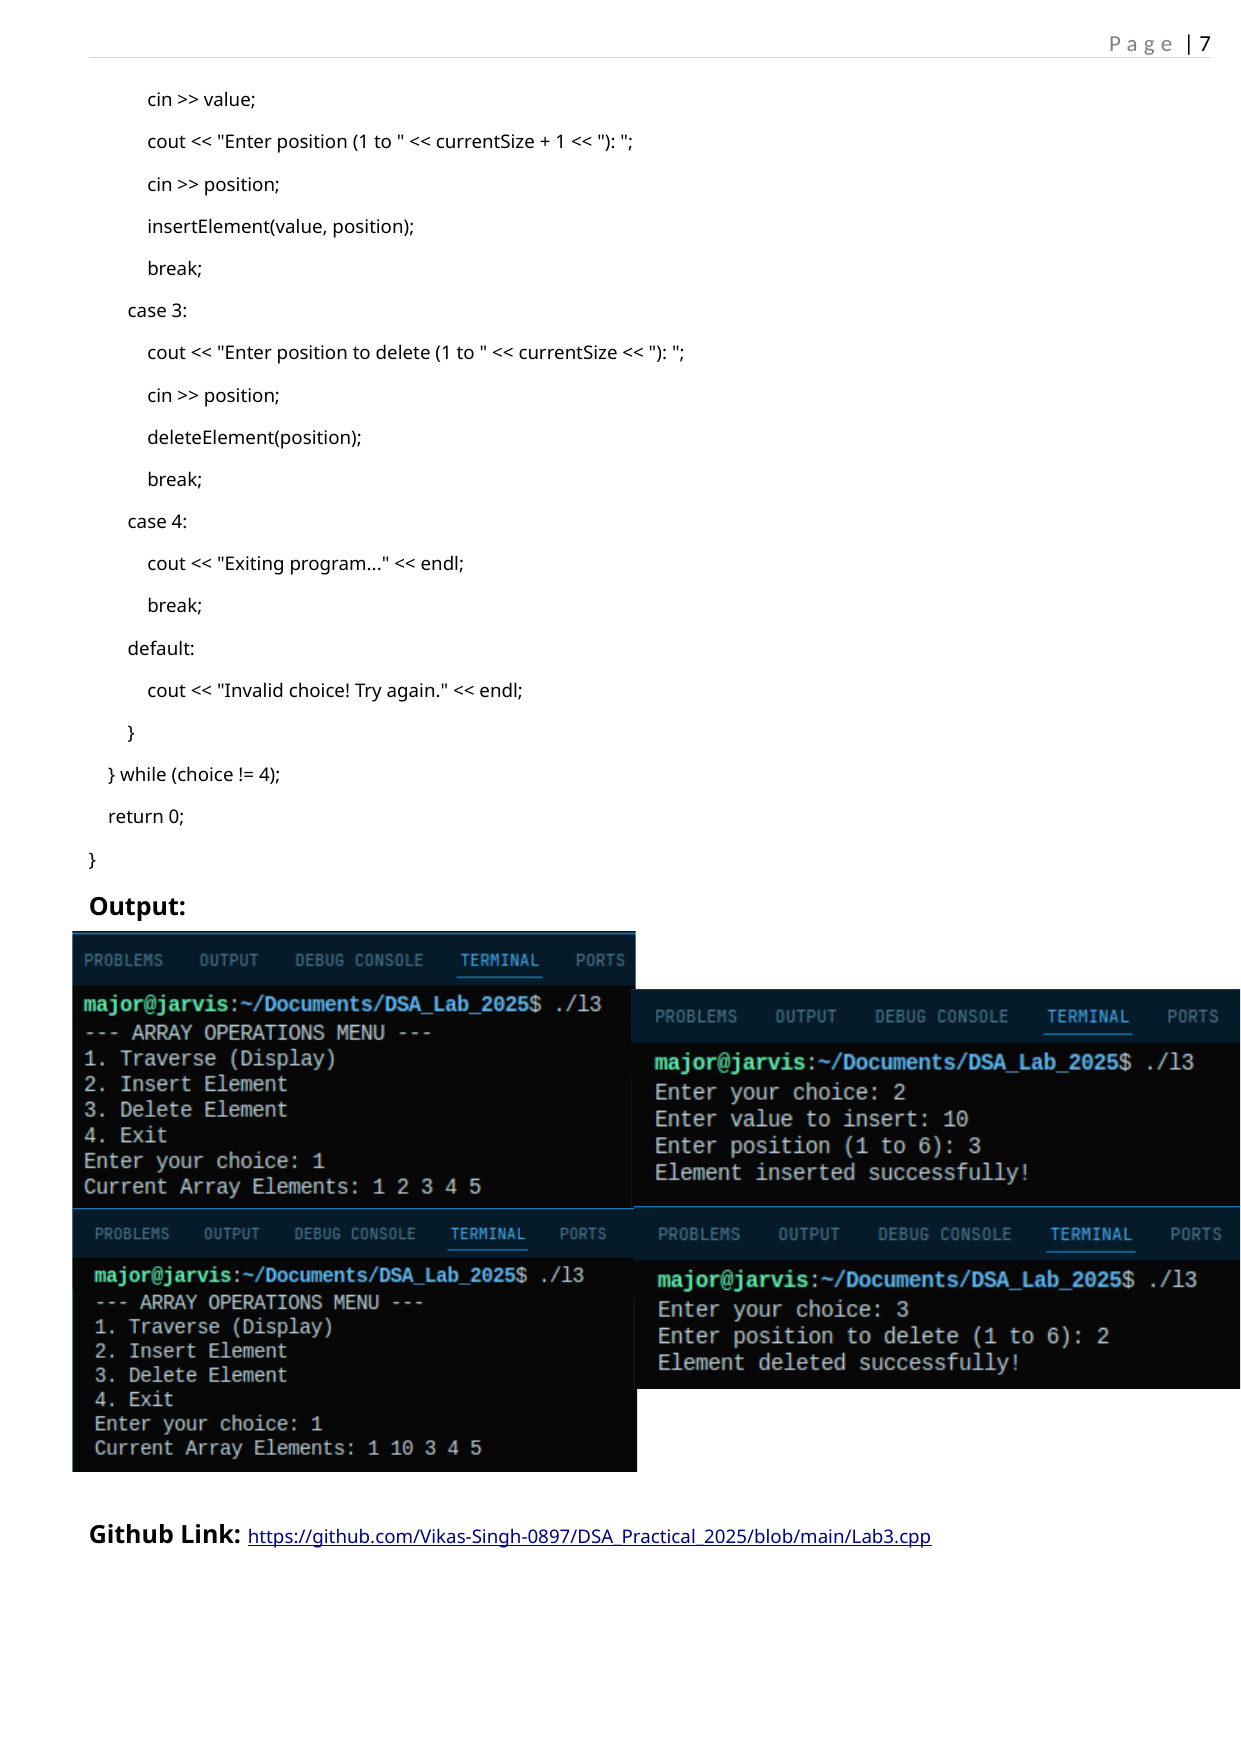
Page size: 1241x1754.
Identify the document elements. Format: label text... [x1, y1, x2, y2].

text default: [88, 635, 1211, 661]
text Github Link: https://github.com/Vikas-Singh-0897/DSA_Practical_2025/blob/main/Lab3.cpp [88, 1516, 1211, 1551]
text break; [88, 466, 1211, 492]
text cout << "Enter position to delete (1 to " << currentSize << "): "; [88, 340, 1211, 365]
text cout << "Exiting program..." << endl; [88, 551, 1211, 576]
text case 3: [88, 297, 1211, 323]
text } [88, 846, 1211, 871]
text } while (choice != 4); [88, 762, 1211, 787]
text Output: [88, 888, 1211, 922]
text cout << "Invalid choice! Try again." << endl; [88, 677, 1211, 703]
text cin >> position; [88, 171, 1211, 196]
text deleteElement(position); [88, 424, 1211, 449]
text insertElement(value, position); [88, 213, 1211, 239]
text return 0; [88, 804, 1211, 829]
text break; [88, 255, 1211, 281]
text cin >> position; [88, 382, 1211, 407]
text break; [88, 593, 1211, 618]
picture [72, 931, 1241, 1472]
text cout << "Enter position (1 to " << currentSize + 1 << "): "; [88, 129, 1211, 154]
text case 4: [88, 508, 1211, 534]
text cin >> value; [88, 87, 1211, 112]
text } [88, 719, 1211, 745]
